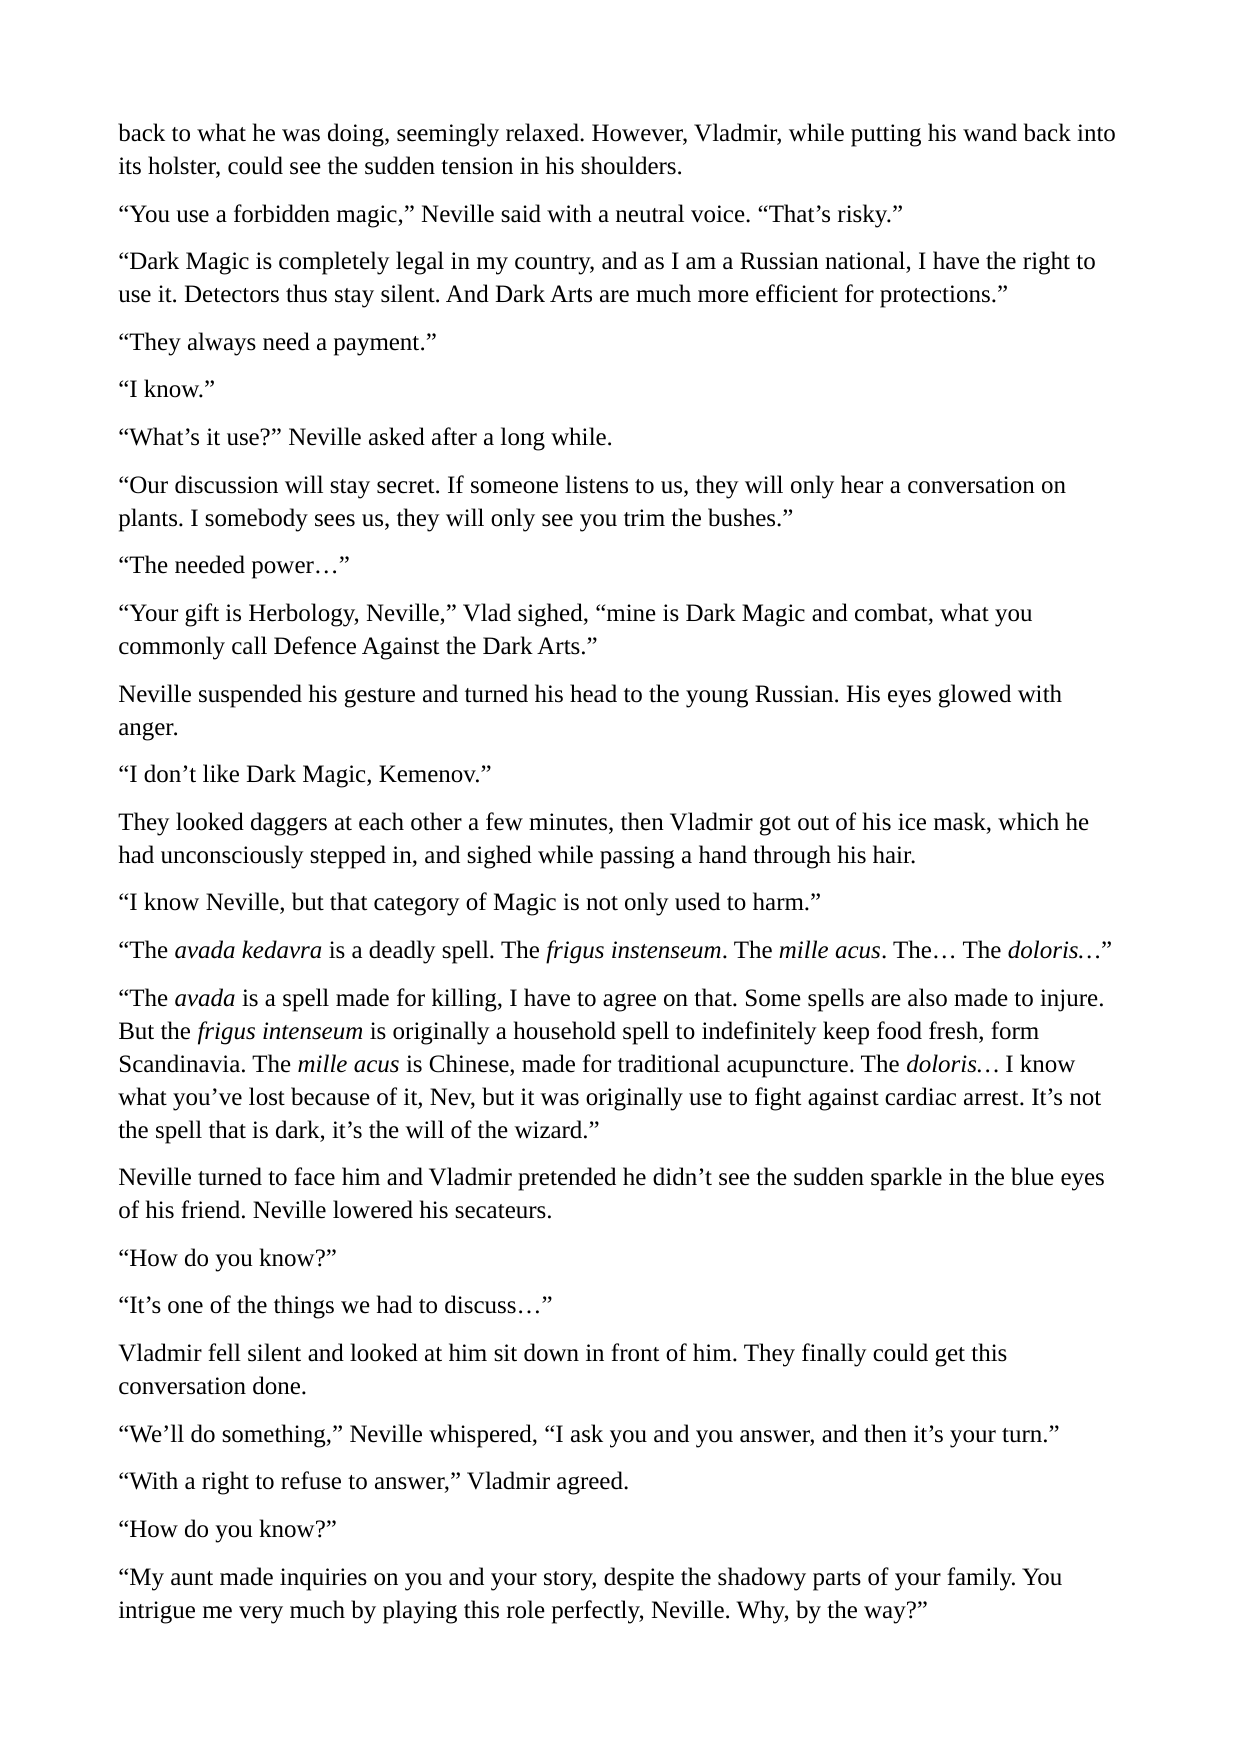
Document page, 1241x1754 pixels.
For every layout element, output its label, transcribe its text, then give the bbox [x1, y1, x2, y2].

text They looked daggers at each other a few minutes, then Vladmir got out of his ice mask, which he had unconsciously stepped in, and sighed while passing a hand through his hair. [118, 807, 1122, 869]
text “What’s it use?” Neville asked after a long while. [118, 422, 1122, 451]
text “The needed power…” [118, 550, 1122, 579]
text “Our discussion will stay secret. If someone listens to us, they will only hear a conversation on plants. I somebody sees us, they will only see you trim the bushes.” [118, 470, 1122, 532]
text “Dark Magic is completely legal in my country, and as I am a Russian national, I have the right to use it. Detectors thus stay silent. And Dark Arts are much more efficient for protections.” [118, 246, 1122, 308]
text “You use a forbidden magic,” Neville said with a neutral voice. “That’s risky.” [118, 199, 1122, 227]
text “Your gift is Herbology, Neville,” Vlad sighed, “mine is Dark Magic and combat, what you commonly call Defence Against the Dark Arts.” [118, 598, 1122, 660]
text “We’ll do something,” Neville whispered, “I ask you and you answer, and then it’s your turn.” [118, 1419, 1122, 1448]
text “I know.” [118, 374, 1122, 403]
text Vladmir fell silent and looked at him sit down in front of him. They finally could get this conversation done. [118, 1338, 1122, 1400]
text “My aunt made inquiries on you and your story, despite the shadowy parts of your family. You intrigue me very much by playing this role perfectly, Neville. Why, by the way?” [118, 1562, 1122, 1623]
text “The avada is a spell made for killing, I have to agree on that. Some spells are also made to injure. But the frigus intenseum is originally a household spell to indefinitely keep food fresh, form Scandinavia. The mille acus is Chinese, made for traditional acupuncture. The doloris… I know what you’ve lost because of it, Nev, but it was originally use to fight against cardiac arrest. It’s not the spell that is dark, it’s the will of the wizard.” [118, 983, 1122, 1143]
text “How do you know?” [118, 1514, 1122, 1543]
text “How do you know?” [118, 1243, 1122, 1272]
text “It’s one of the things we had to discuss…” [118, 1291, 1122, 1319]
text back to what he was doing, seemingly relaxed. However, Vladmir, while putting his wand back into its holster, could see the sudden tension in his shoulders. [118, 118, 1122, 180]
text “I know Neville, but that category of Magic is not only used to harm.” [118, 887, 1122, 916]
text “With a right to refuse to answer,” Vladmir agreed. [118, 1466, 1122, 1495]
text Neville suspended his gesture and turned his head to the young Russian. His eyes glowed with anger. [118, 679, 1122, 740]
text “They always need a payment.” [118, 327, 1122, 356]
text “The avada kedavra is a deadly spell. The frigus instenseum. The mille acus. The… The doloris…” [118, 935, 1122, 964]
text “I don’t like Dark Magic, Kemenov.” [118, 759, 1122, 788]
text Neville turned to face him and Vladmir pretended he didn’t see the sudden sparkle in the blue eyes of his friend. Neville lowered his secateurs. [118, 1162, 1122, 1224]
